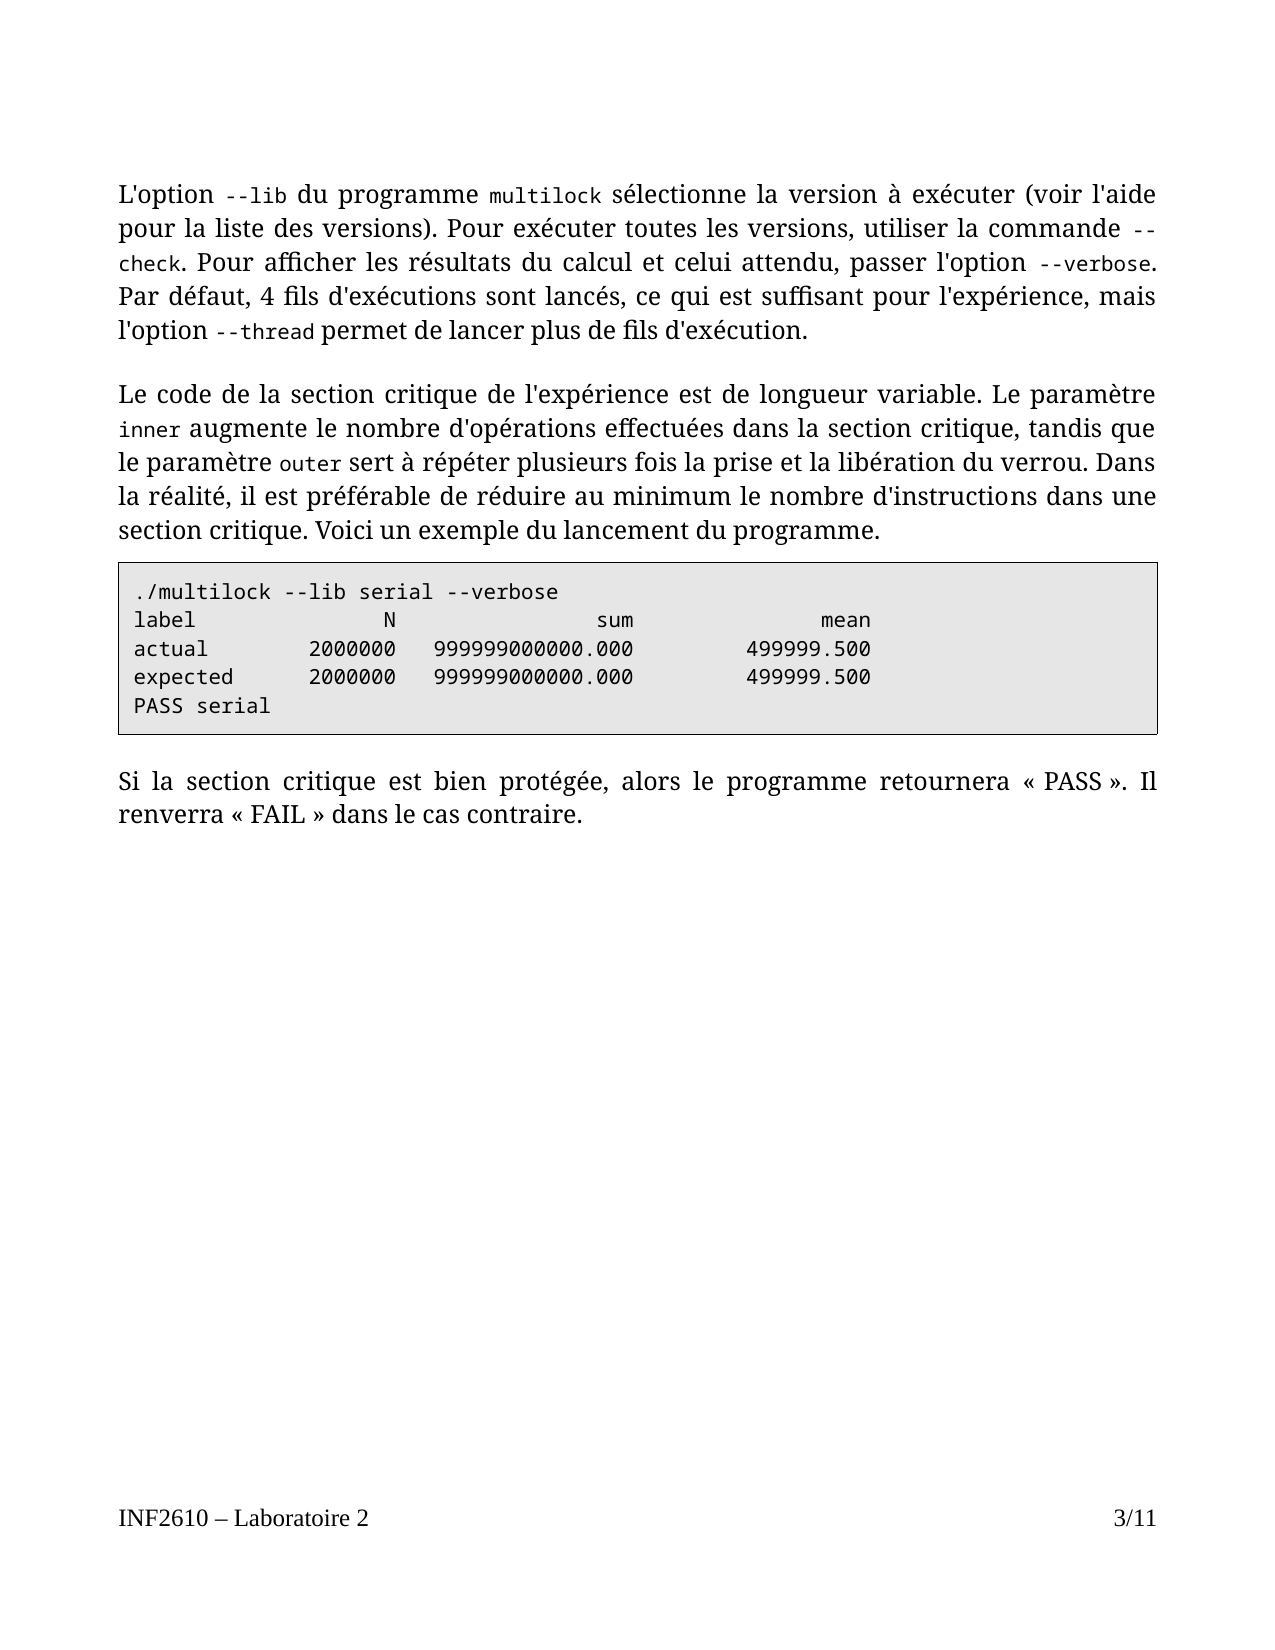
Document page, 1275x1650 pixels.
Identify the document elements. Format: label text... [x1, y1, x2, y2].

text ./multilock --lib serial --verbose [119, 563, 1157, 590]
text Si la section critique est bien protégée, alors le programme retournera « PASS ». Il renverra « FAIL » dans le cas contraire. [118, 763, 1157, 831]
text L'option --lib du programme multilock sélectionne la version à exécuter (voir l'aide pour la liste des versions). Pour exécuter toutes les versions, utiliser la commande --check. Pour afficher les résultats du calcul et celui attendu, passer l'option --verbose. Par défaut, 4 fils d'exécutions sont lancés, ce qui est suffisant pour l'expérience, mais l'option --thread permet de lancer plus de fils d'exécution. [118, 176, 1157, 347]
text PASS serial [119, 676, 1157, 734]
text Le code de la section critique de l'expérience est de longueur variable. Le paramètre inner augmente le nombre d'opérations effectuées dans la section critique, tandis que le paramètre outer sert à répéter plusieurs fois la prise et la libération du verrou. Dans la réalité, il est préférable de réduire au minimum le nombre d'instructions dans une section critique. Voici un exemple du lancement du programme. [118, 377, 1157, 547]
text actual 2000000 999999000000.000 499999.500 [119, 619, 1157, 647]
text expected 2000000 999999000000.000 499999.500 [119, 647, 1157, 676]
text label N sum mean [119, 590, 1157, 619]
